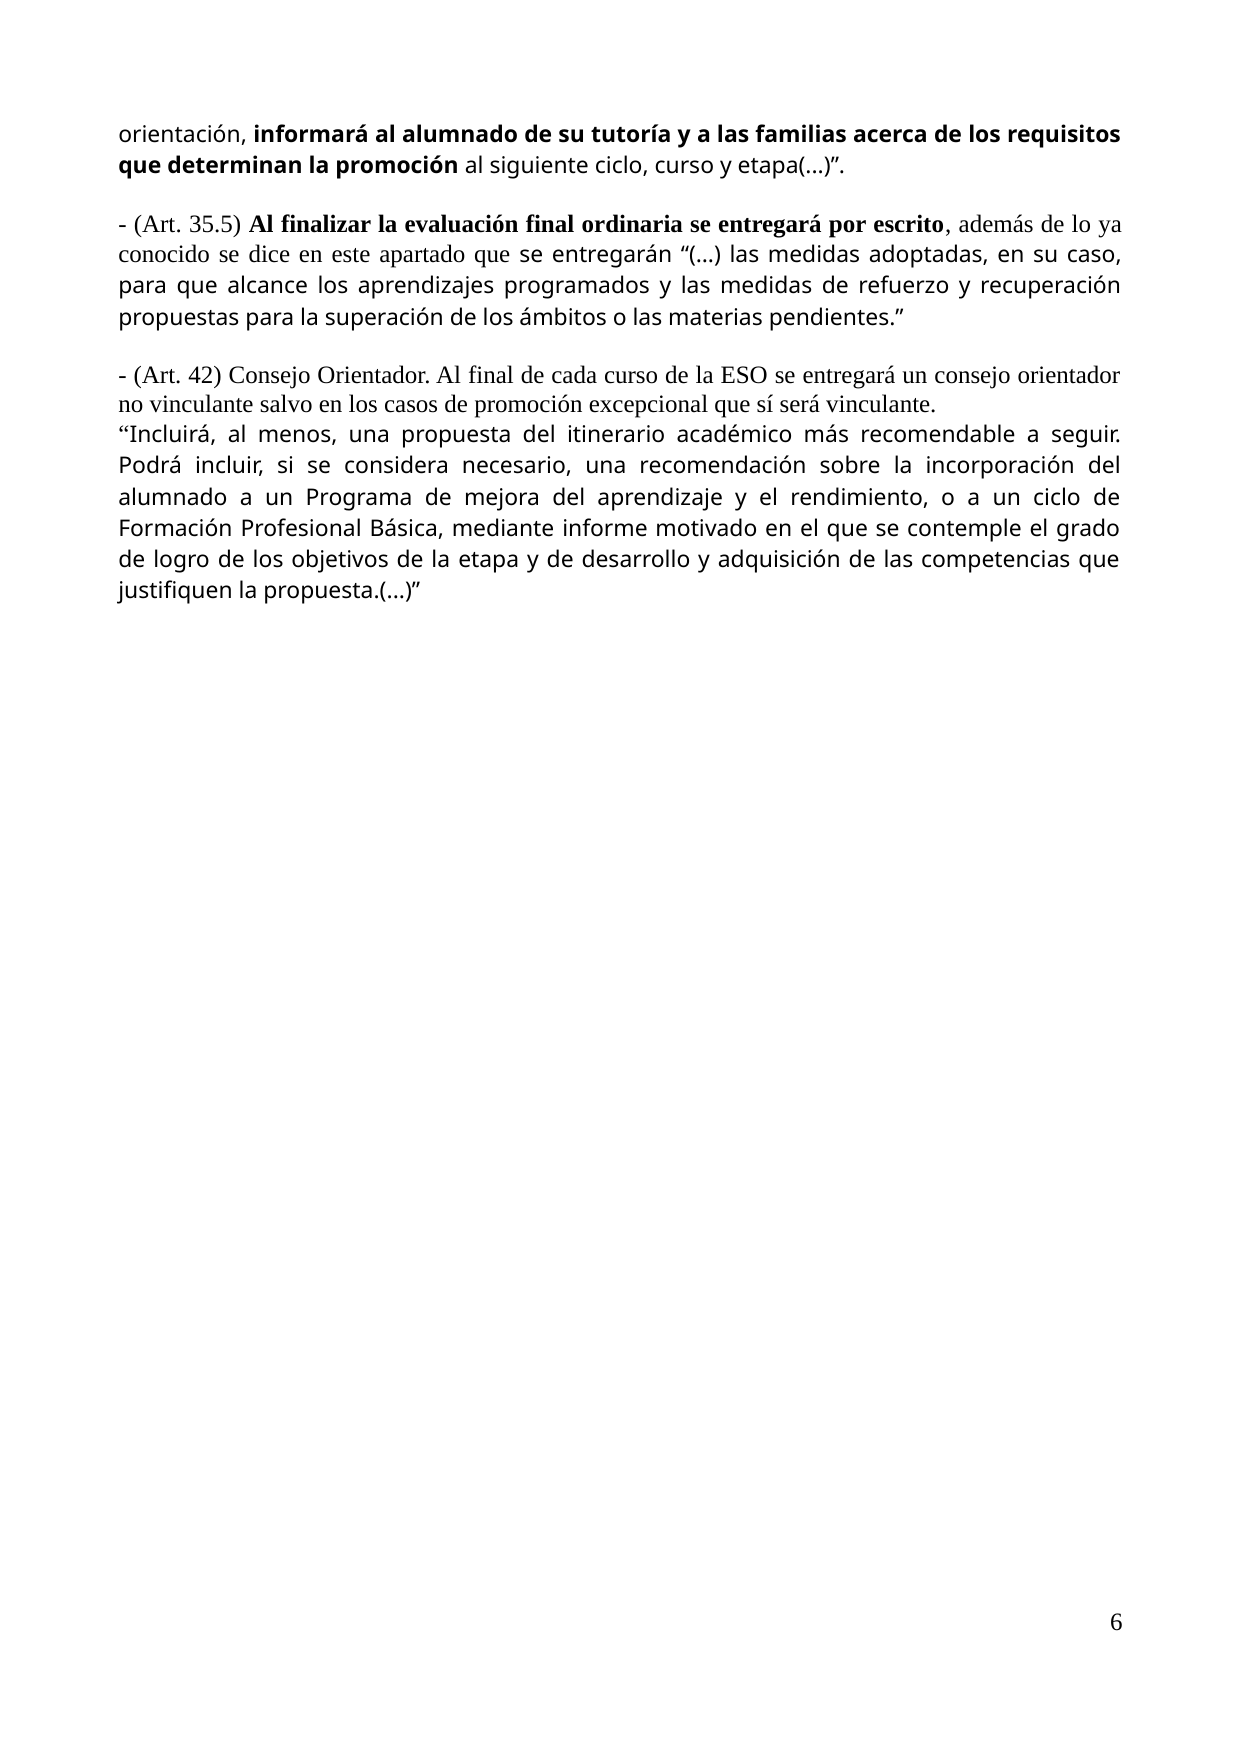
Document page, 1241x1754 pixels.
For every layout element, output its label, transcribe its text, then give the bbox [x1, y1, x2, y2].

text - (Art. 35.5) Al finalizar la evaluación final ordinaria se entregará por escrito, además de lo ya conocido se dice en este apartado que se entregarán “(…) las medidas adoptadas, en su caso, para que alcance los aprendizajes programados y las medidas de refuerzo y recuperación propuestas para la superación de los ámbitos o las materias pendientes.” [118, 209, 1122, 332]
text - (Art. 42) Consejo Orientador. Al final de cada curso de la ESO se entregará un consejo orientador no vinculante salvo en los casos de promoción excepcional que sí será vinculante. [118, 361, 1122, 418]
text “Incluirá, al menos, una propuesta del itinerario académico más recomendable a seguir. Podrá incluir, si se considera necesario, una recomendación sobre la incorporación del alumnado a un Programa de mejora del aprendizaje y el rendimiento, o a un ciclo de Formación Profesional Básica, mediante informe motivado en el que se contemple el grado de logro de los objetivos de la etapa y de desarrollo y adquisición de las competencias que justifiquen la propuesta.(...)” [118, 418, 1122, 606]
text orientación, informará al alumnado de su tutoría y a las familias acerca de los requisitos que determinan la promoción al siguiente ciclo, curso y etapa(...)”. [118, 118, 1122, 181]
